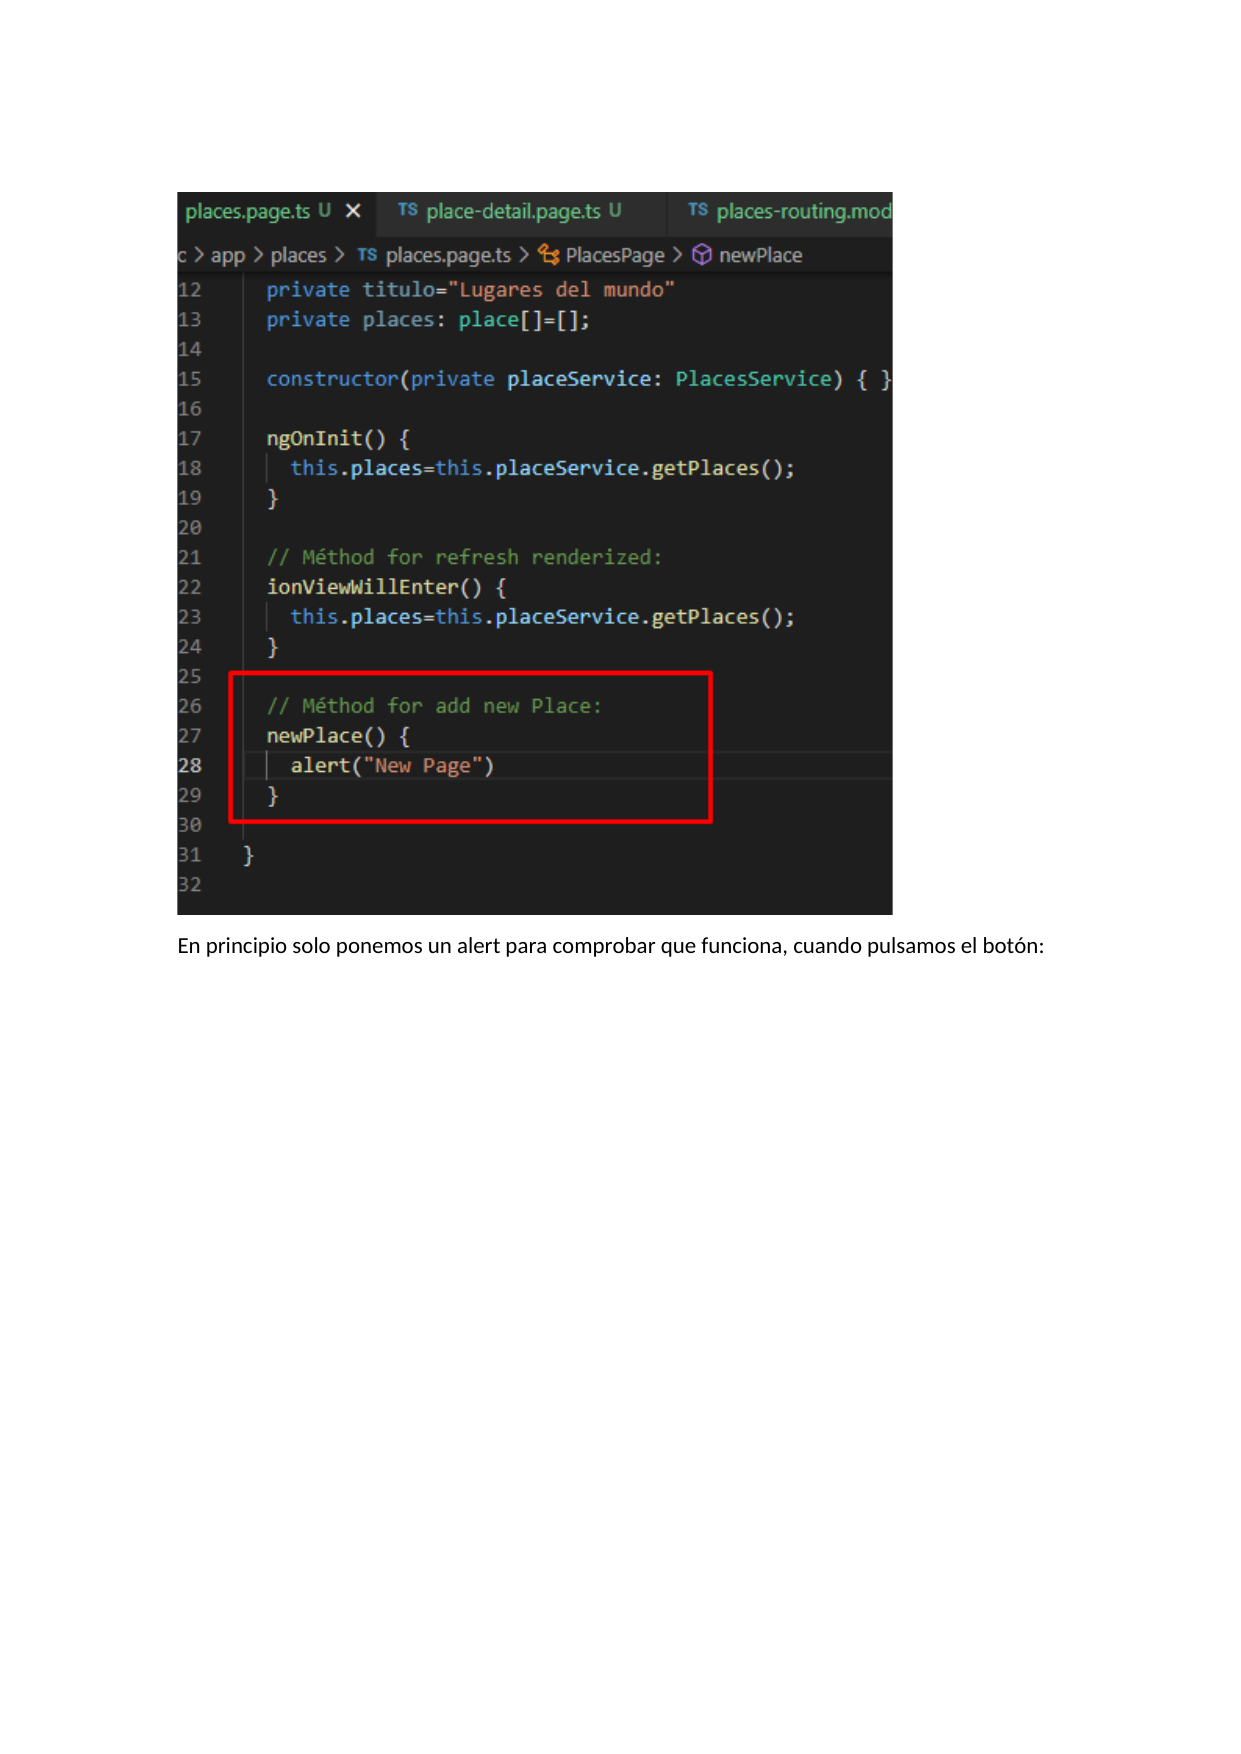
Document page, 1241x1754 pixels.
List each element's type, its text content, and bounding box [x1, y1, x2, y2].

text En principio solo ponemos un alert para comprobar que funciona, cuando pulsamos el botón: [177, 931, 1063, 959]
